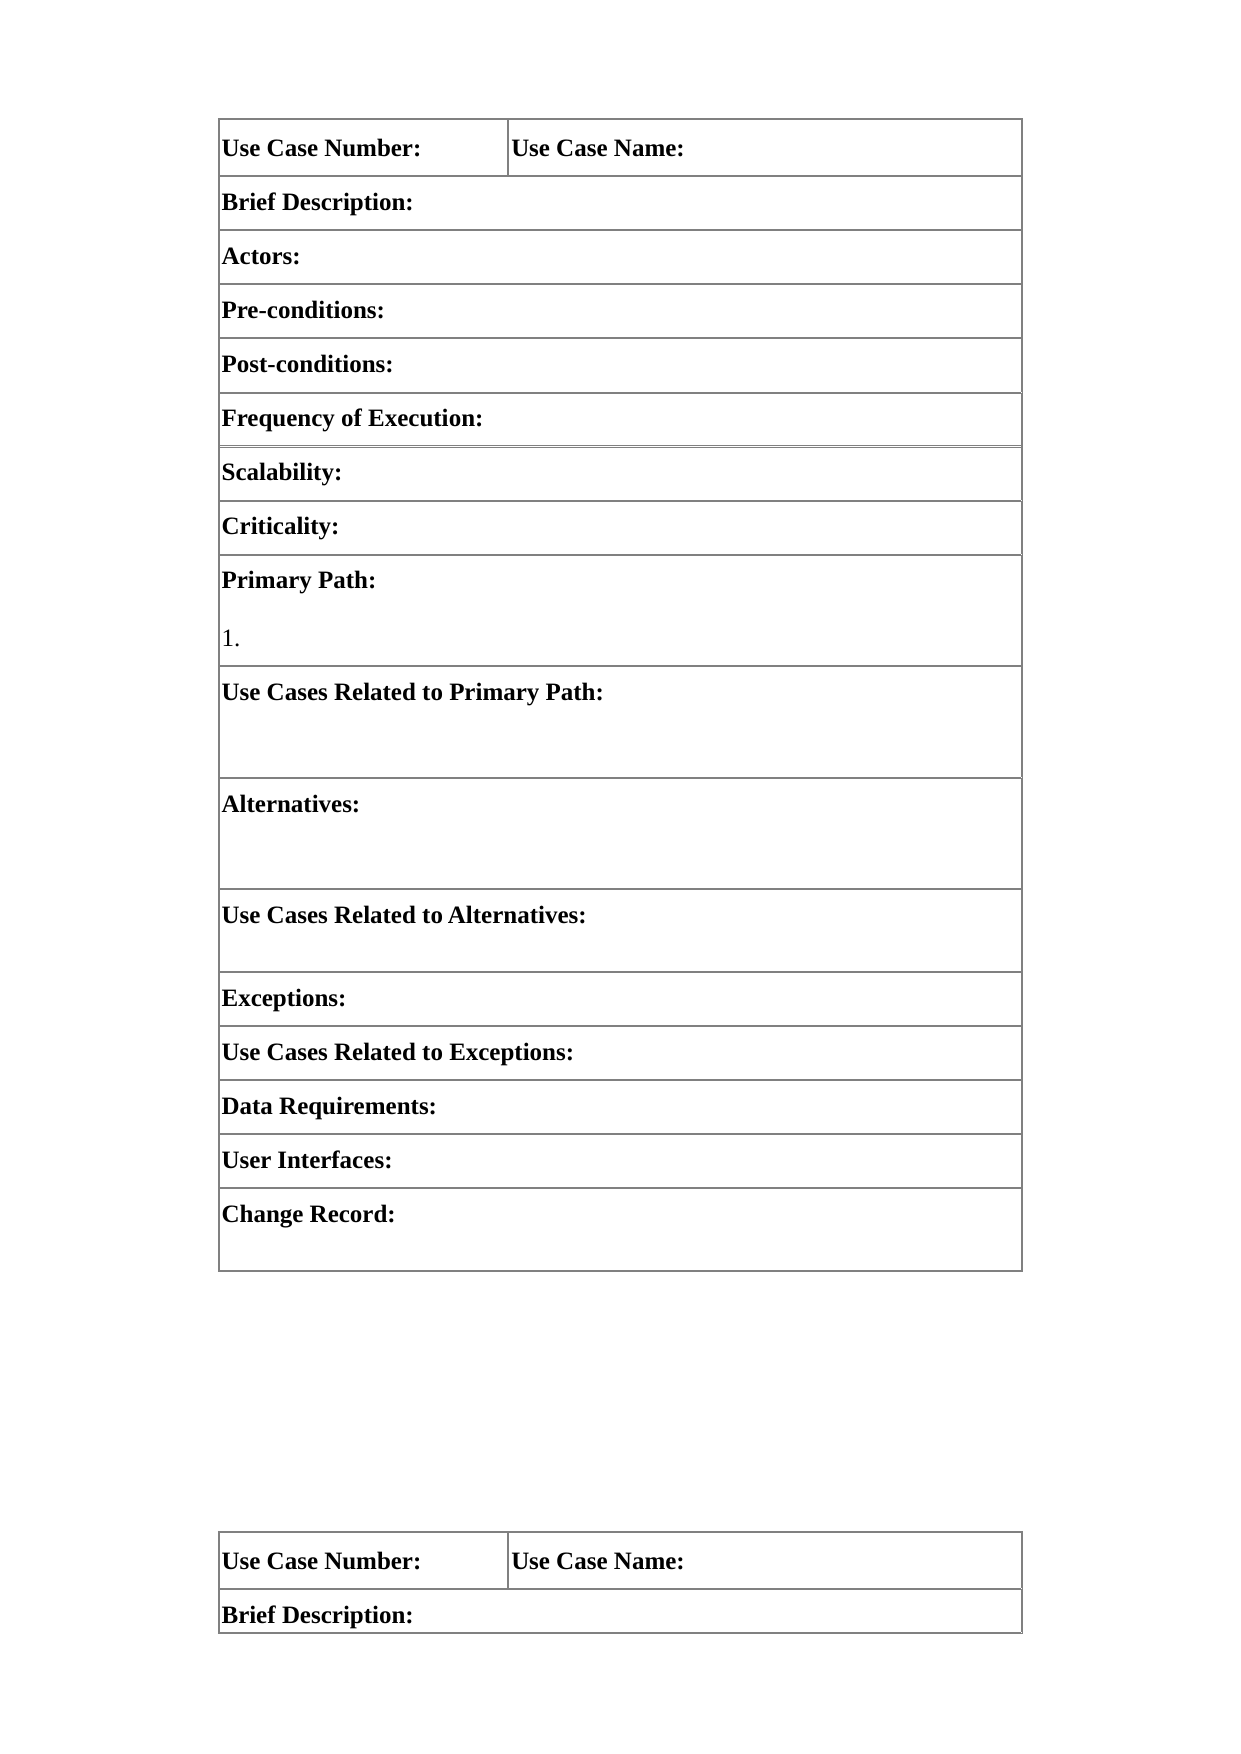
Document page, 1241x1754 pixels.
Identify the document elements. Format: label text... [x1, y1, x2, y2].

table_cell Use Cases Related to Alternatives: [220, 890, 1021, 971]
table_cell Change Record: [220, 1189, 1021, 1270]
table_cell Brief Description: [220, 1590, 1021, 1631]
table_cell Exceptions: [220, 973, 1021, 1025]
table_header Use Case Name: [509, 1533, 1021, 1588]
table_cell Data Requirements: [220, 1081, 1021, 1133]
table_cell Alternatives: [220, 779, 1021, 888]
table_cell Criticality: [220, 502, 1021, 553]
table_cell Use Cases Related to Exceptions: [220, 1027, 1021, 1079]
table_cell Primary Path: 1. [220, 556, 1021, 665]
table_header Use Case Number: [220, 1533, 507, 1588]
table_cell Pre-conditions: [220, 285, 1021, 337]
table_cell Frequency of Execution: [220, 394, 1021, 445]
table_cell Post-conditions: [220, 339, 1021, 391]
table_cell Brief Description: [220, 177, 1021, 229]
table_cell User Interfaces: [220, 1135, 1021, 1187]
table_cell Use Cases Related to Primary Path: [220, 667, 1021, 777]
table_header Use Case Name: [509, 120, 1021, 175]
table_header Use Case Number: [220, 120, 507, 175]
table_cell Actors: [220, 231, 1021, 283]
table_cell Scalability: [220, 448, 1021, 499]
